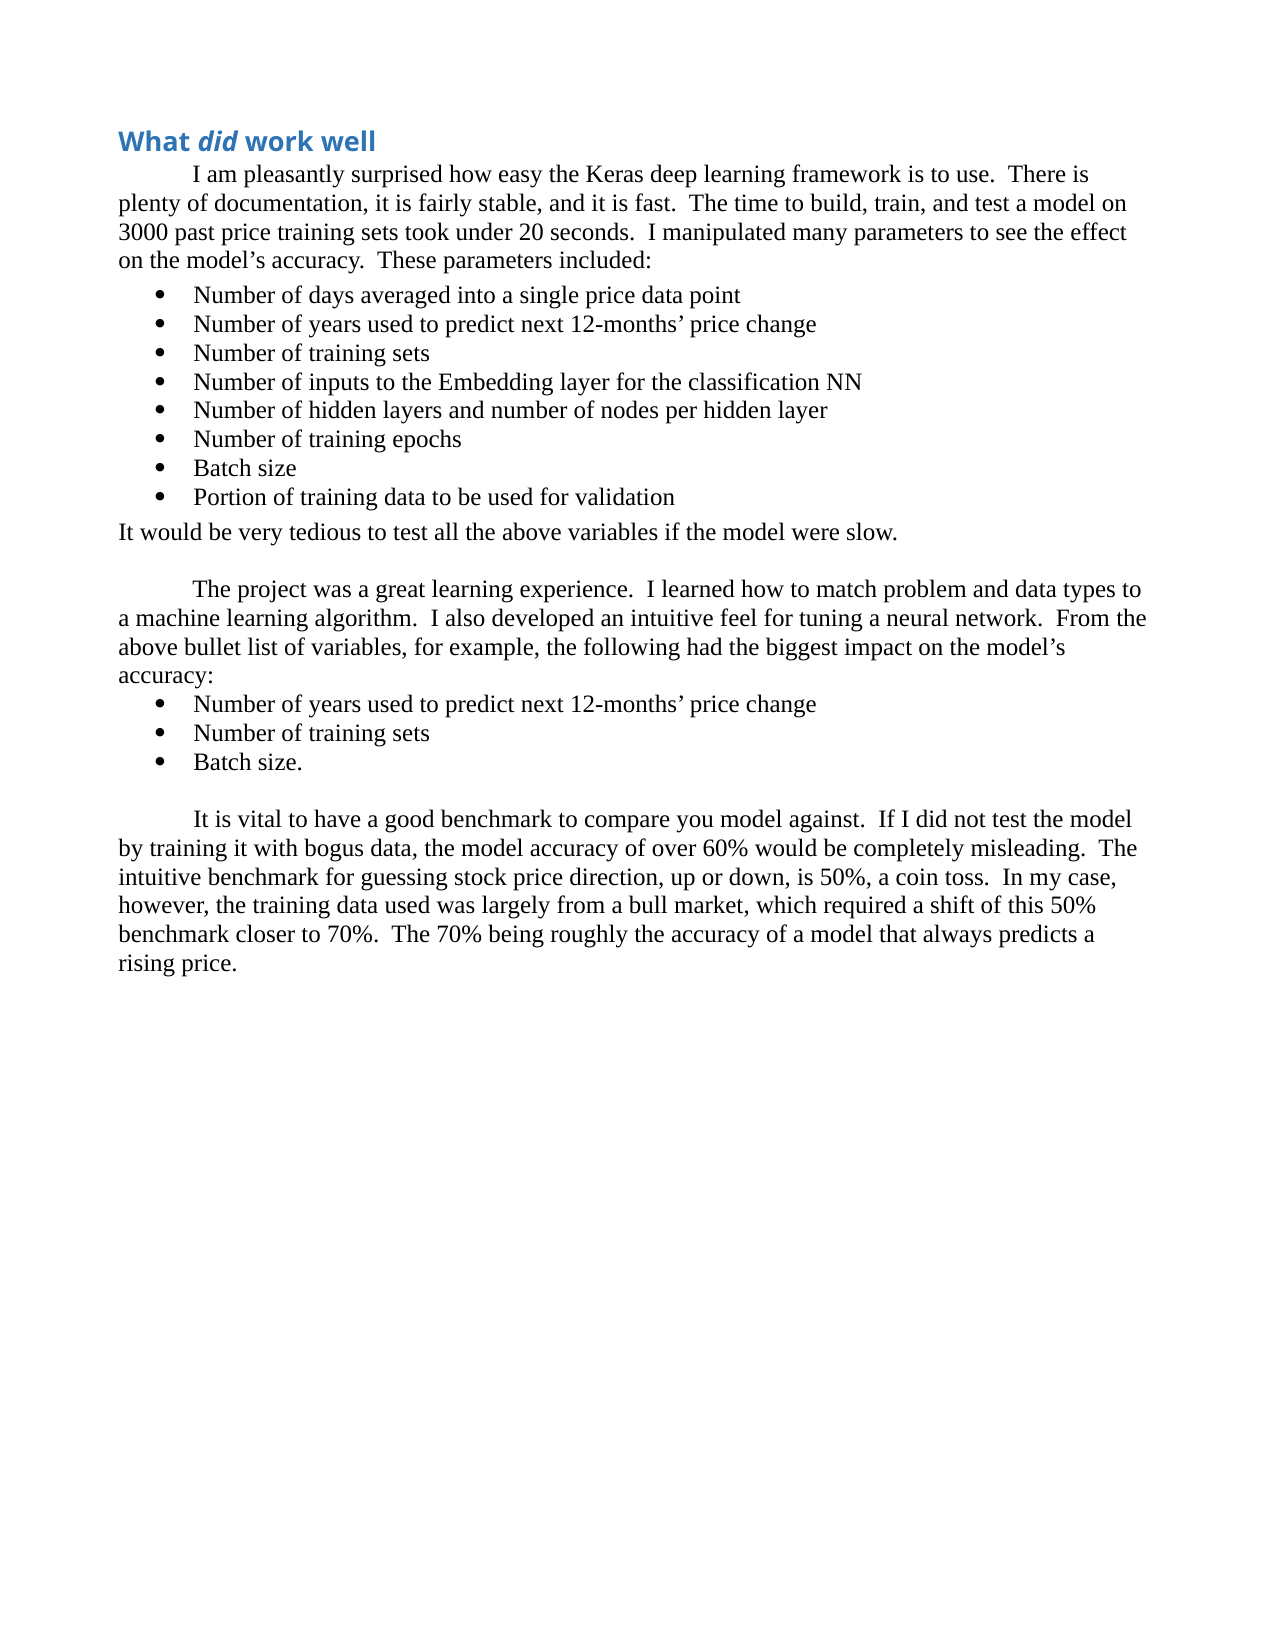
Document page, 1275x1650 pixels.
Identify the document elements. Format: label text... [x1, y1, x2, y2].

list Number of days averaged into a single price data point [156, 280, 1157, 309]
list Batch size [156, 453, 1157, 482]
text It would be very tedious to test all the above variables if the model were slow. [118, 517, 1157, 545]
list Number of training sets [156, 338, 1157, 367]
list Number of years used to predict next 12-months’ price change [156, 689, 1157, 718]
text The project was a great learning experience. I learned how to match problem and data types to a machine learning algorithm. I also developed an intuitive feel for tuning a neural network. From the above bullet list of variables, for example, the following had the biggest impact on the model’s accuracy: [118, 574, 1157, 689]
list Number of hidden layers and number of nodes per hidden layer [156, 395, 1157, 424]
list Number of training epochs [156, 424, 1157, 453]
list Portion of training data to be used for validation [156, 482, 1157, 510]
text It is vital to have a good benchmark to compare you model against. If I did not test the model by training it with bogus data, the model accuracy of over 60% would be completely misleading. The intuitive benchmark for guessing stock price direction, up or down, is 50%, a coin toss. In my case, however, the training data used was largely from a bull market, which required a shift of this 50% benchmark closer to 70%. The 70% being roughly the accuracy of a model that always predicts a rising price. [118, 804, 1157, 977]
text I am pleasantly surprised how easy the Keras deep learning framework is to use. There is plenty of documentation, it is fairly stable, and it is fast. The time to build, train, and test a model on 3000 past price training sets took under 20 seconds. I manipulated many parameters to see the effect on the model’s accuracy. These parameters included: [118, 159, 1157, 274]
list Number of years used to predict next 12-months’ price change [156, 309, 1157, 338]
list Number of training sets [156, 718, 1157, 747]
subtitle What did work well [118, 122, 1157, 159]
list Number of inputs to the Embedding layer for the classification NN [156, 367, 1157, 395]
list Batch size. [156, 747, 1157, 775]
